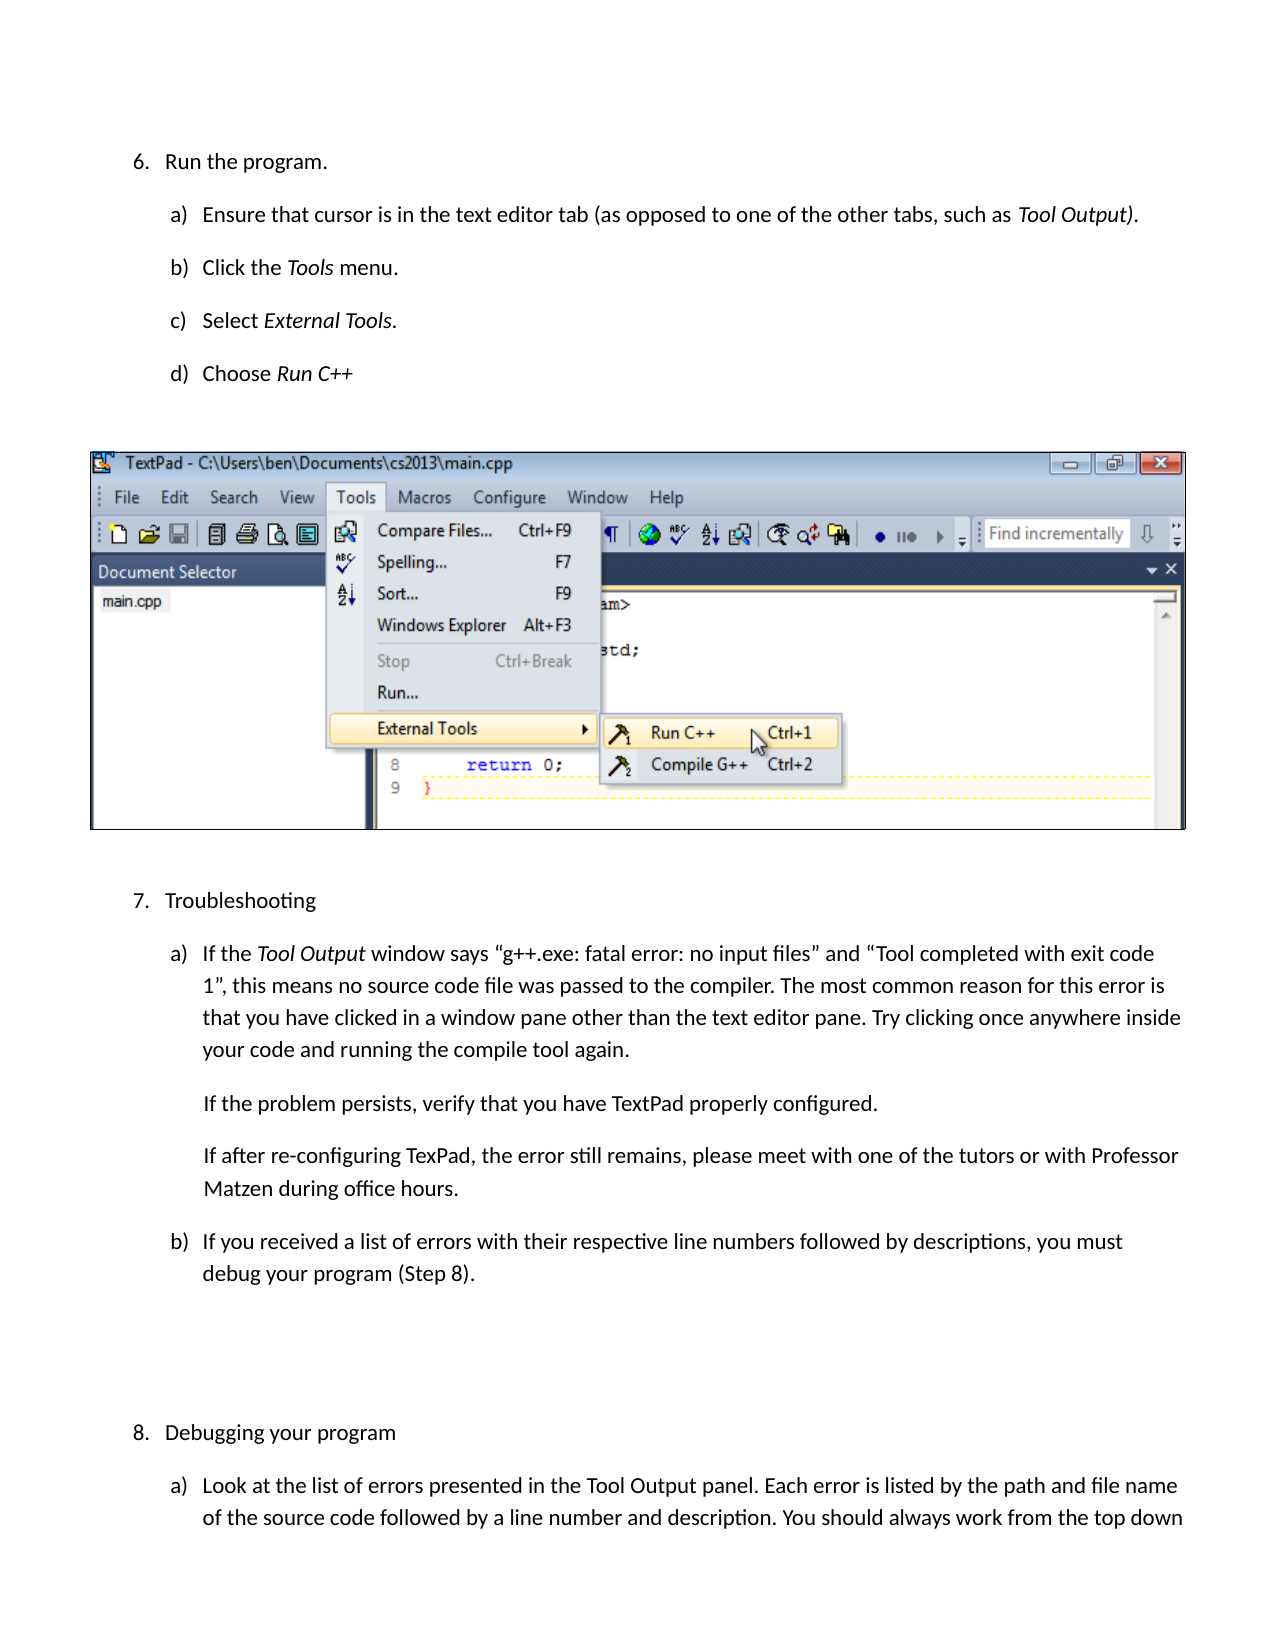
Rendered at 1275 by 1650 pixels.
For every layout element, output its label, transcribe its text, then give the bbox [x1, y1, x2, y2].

list Choose Run C++ [165, 359, 1185, 388]
list Click the Tools menu. [165, 253, 1185, 282]
list If you received a list of errors with their respective line numbers followed by descriptions, you must debug your program (Step 8). [165, 1227, 1185, 1287]
list If the Tool Output window says “g++.exe: fatal error: no input files” and “Tool completed with exit code 1”, this means no source code file was passed to the compiler. The most common reason for this error is that you have clicked in a window pane other than the text editor pane. Try clicking once anywhere inside your code and running the compile tool again. [165, 939, 1185, 1064]
picture [91, 453, 1185, 829]
list Troubleshooting [127, 886, 1185, 914]
list Run the program. [127, 147, 1185, 176]
list Debugging your program [127, 1418, 1185, 1446]
list Select External Tools. [165, 307, 1185, 334]
text If the problem persists, verify that you have TextPad properly configured. [203, 1089, 1185, 1117]
list Ensure that cursor is in the text editor tab (as opposed to one of the other tabs, such as Tool Output). [165, 201, 1185, 228]
text If after re-configuring TexPad, the error still remains, please meet with one of the tutors or with Professor Matzen during office hours. [203, 1142, 1185, 1202]
list Look at the list of errors presented in the Tool Output panel. Each error is listed by the path and file name of the source code followed by a line number and description. You should always work from the top down [165, 1471, 1185, 1531]
